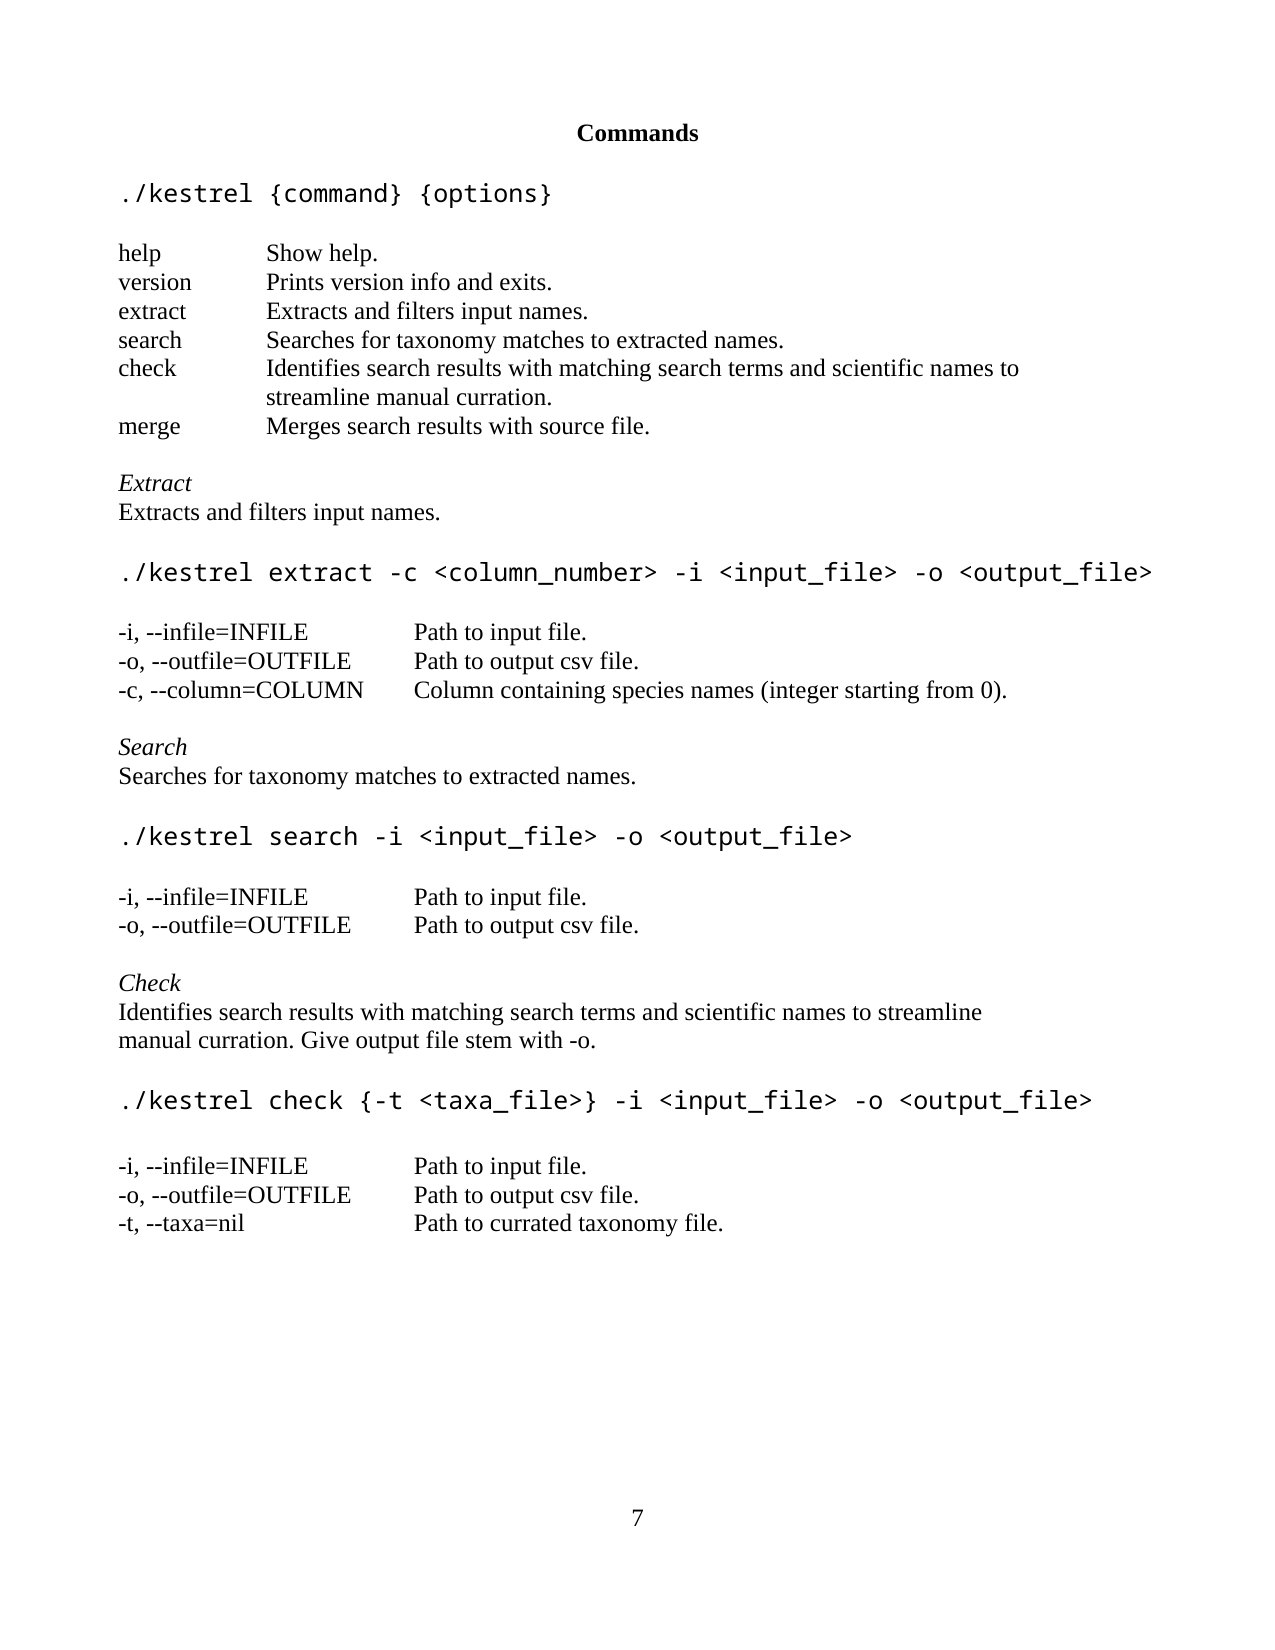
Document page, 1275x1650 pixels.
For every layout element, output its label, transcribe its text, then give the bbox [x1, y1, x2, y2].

text Commands [118, 118, 1157, 147]
text extract Extracts and filters input names. [118, 296, 1157, 325]
text help Show help. [118, 238, 1157, 267]
text search Searches for taxonomy matches to extracted names. [118, 325, 1157, 353]
text -i, --infile=INFILE Path to input file. [118, 1151, 1157, 1180]
text -o, --outfile=OUTFILE Path to output csv file. [118, 910, 1157, 939]
text version Prints version info and exits. [118, 267, 1157, 296]
text -o, --outfile=OUTFILE Path to output csv file. [118, 646, 1157, 675]
text ./kestrel search -i <input_file> -o <output_file> [118, 819, 1157, 853]
text ./kestrel extract -c <column_number> -i <input_file> -o <output_file> [118, 555, 1157, 589]
text -i, --infile=INFILE Path to input file. [118, 882, 1157, 910]
text Searches for taxonomy matches to extracted names. [118, 761, 1157, 790]
text -i, --infile=INFILE Path to input file. [118, 617, 1157, 646]
text Check [118, 968, 1157, 997]
text ./kestrel {command} {options} [118, 176, 1157, 210]
text Extract [118, 468, 1157, 497]
text merge Merges search results with source file. [118, 411, 1157, 440]
text -c, --column=COLUMN Column containing species names (integer starting from 0). [118, 675, 1157, 704]
text Extracts and filters input names. [118, 497, 1157, 526]
text ./kestrel check {-t <taxa_file>} -i <input_file> -o <output_file> [118, 1083, 1157, 1117]
text -t, --taxa=nil Path to currated taxonomy file. [118, 1208, 1157, 1237]
text Identifies search results with matching search terms and scientific names to streamline [118, 997, 1157, 1025]
text manual curration. Give output file stem with -o. [118, 1025, 1157, 1054]
text streamline manual curration. [118, 382, 1157, 411]
text -o, --outfile=OUTFILE Path to output csv file. [118, 1180, 1157, 1208]
text Search [118, 732, 1157, 761]
text check Identifies search results with matching search terms and scientific names to [118, 353, 1157, 382]
